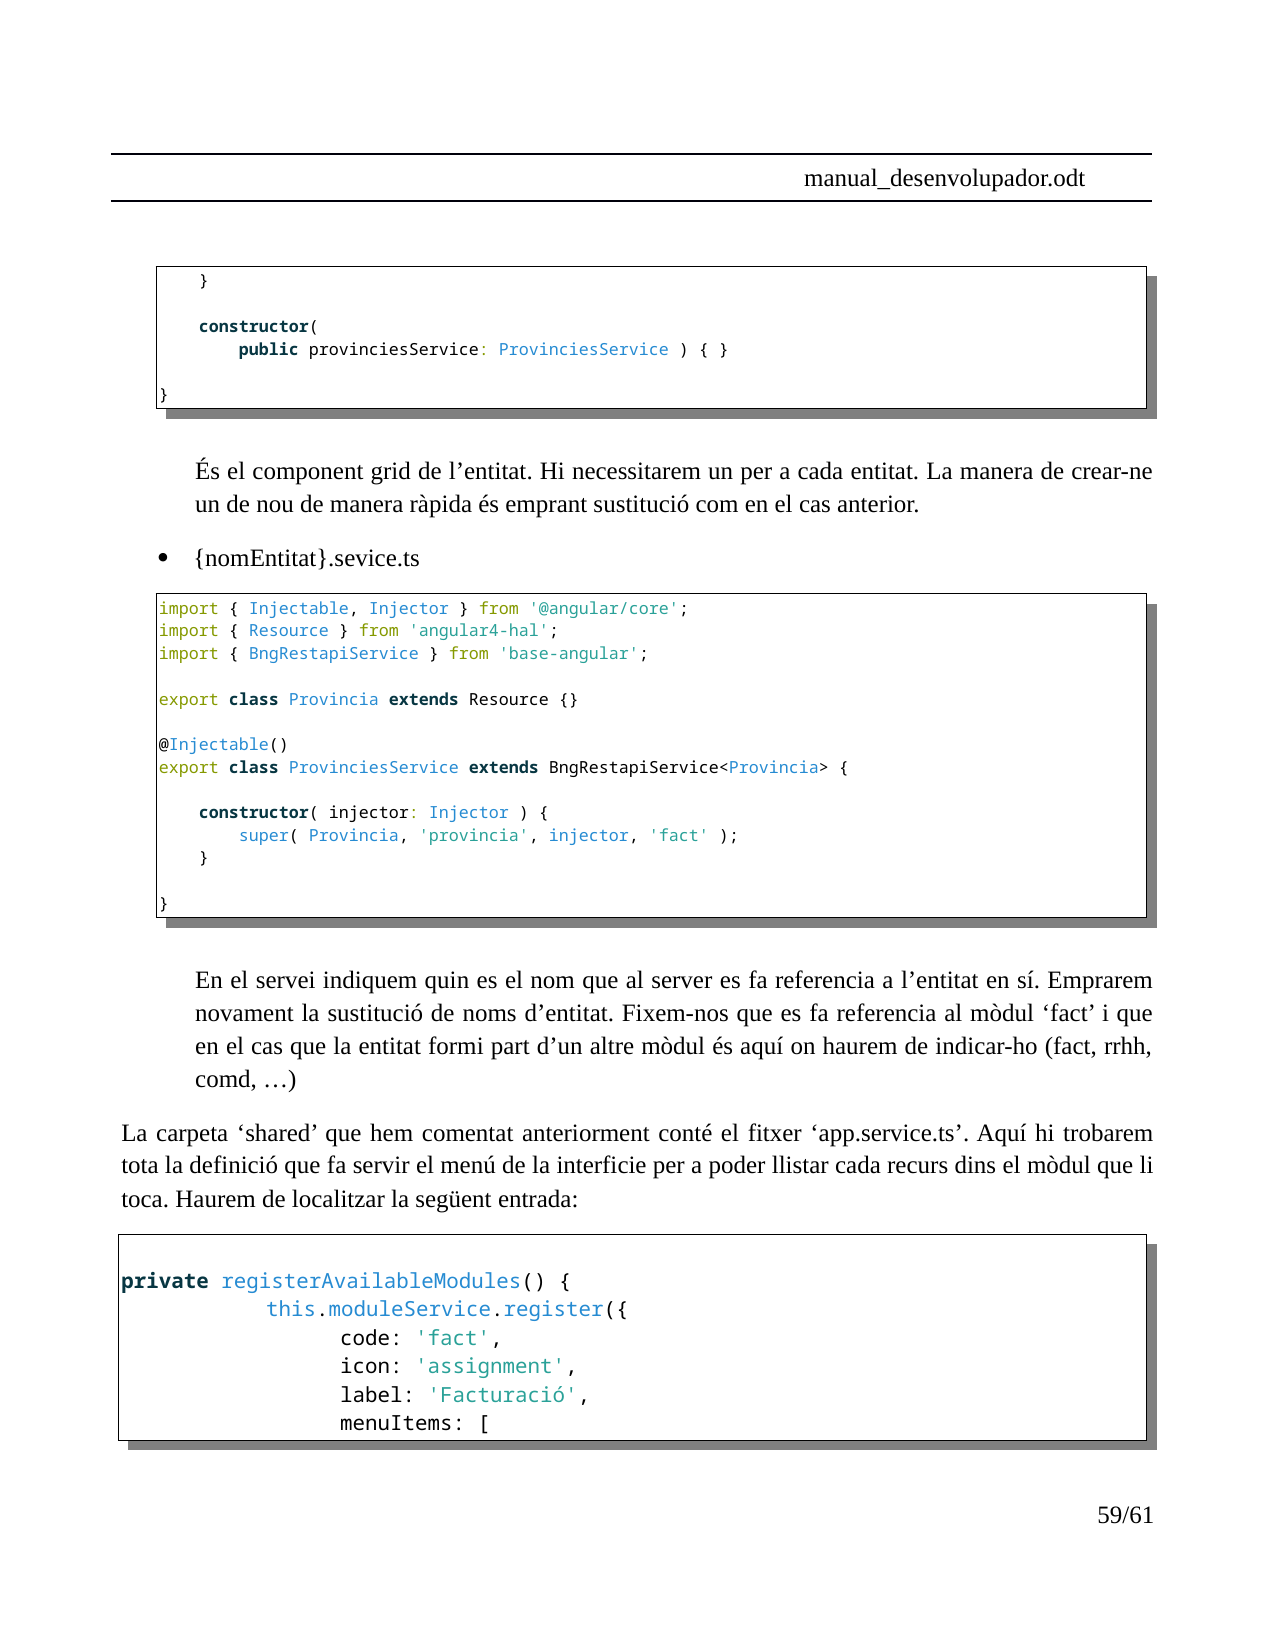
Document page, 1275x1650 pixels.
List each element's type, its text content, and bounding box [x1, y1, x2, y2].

text La carpeta ‘shared’ que hem comentat anteriorment conté el fitxer ‘app.service.ts’. Aquí hi trobarem tota la definició que fa servir el menú de la interficie per a poder llistar cada recurs dins el mòdul que li toca. Haurem de localitzar la següent entrada: [118, 1115, 1157, 1215]
text icon: 'assignment', [119, 1348, 1146, 1377]
text import { BngRestapiService } from 'base-angular'; [157, 639, 1146, 664]
text export class Provincia extends Resource {} [157, 684, 1146, 710]
text private registerAvailableModules() { [119, 1263, 1146, 1291]
text } [157, 267, 1146, 292]
text this.moduleService.register({ [119, 1291, 1146, 1320]
text import { Injectable, Injector } from '@angular/core'; [157, 594, 1146, 616]
text import { Resource } from 'angular4-hal'; [157, 616, 1146, 639]
text constructor( injector: Injector ) { [157, 798, 1146, 820]
text @Injectable() [157, 729, 1146, 752]
text } [157, 379, 1146, 408]
list {nomEntitat}.sevice.ts [156, 540, 1157, 574]
text menuItems: [ [119, 1405, 1146, 1439]
text code: 'fact', [119, 1320, 1146, 1348]
text export class ProvinciesService extends BngRestapiService<Provincia> { [157, 752, 1146, 778]
text constructor( [157, 311, 1146, 334]
text public provinciesService: ProvinciesService ) { } [157, 334, 1146, 360]
text label: 'Facturació', [119, 1377, 1146, 1405]
text } [157, 888, 1146, 917]
text } [157, 843, 1146, 869]
text En el servei indiquem quin es el nom que al server es fa referencia a l’entitat en sí. Emprarem novament la sustitució de noms d’entitat. Fixem-nos que es fa referencia al mòdul ‘fact’ i que en el cas que la entitat formi part d’un altre mòdul és aquí on haurem de indicar-ho (fact, rrhh, comd, …) [192, 962, 1157, 1096]
text És el component grid de l’entitat. Hi necessitarem un per a cada entitat. La manera de crear-ne un de nou de manera ràpida és emprant sustitució com en el cas anterior. [192, 453, 1157, 521]
text super( Provincia, 'provincia', injector, 'fact' ); [157, 820, 1146, 843]
